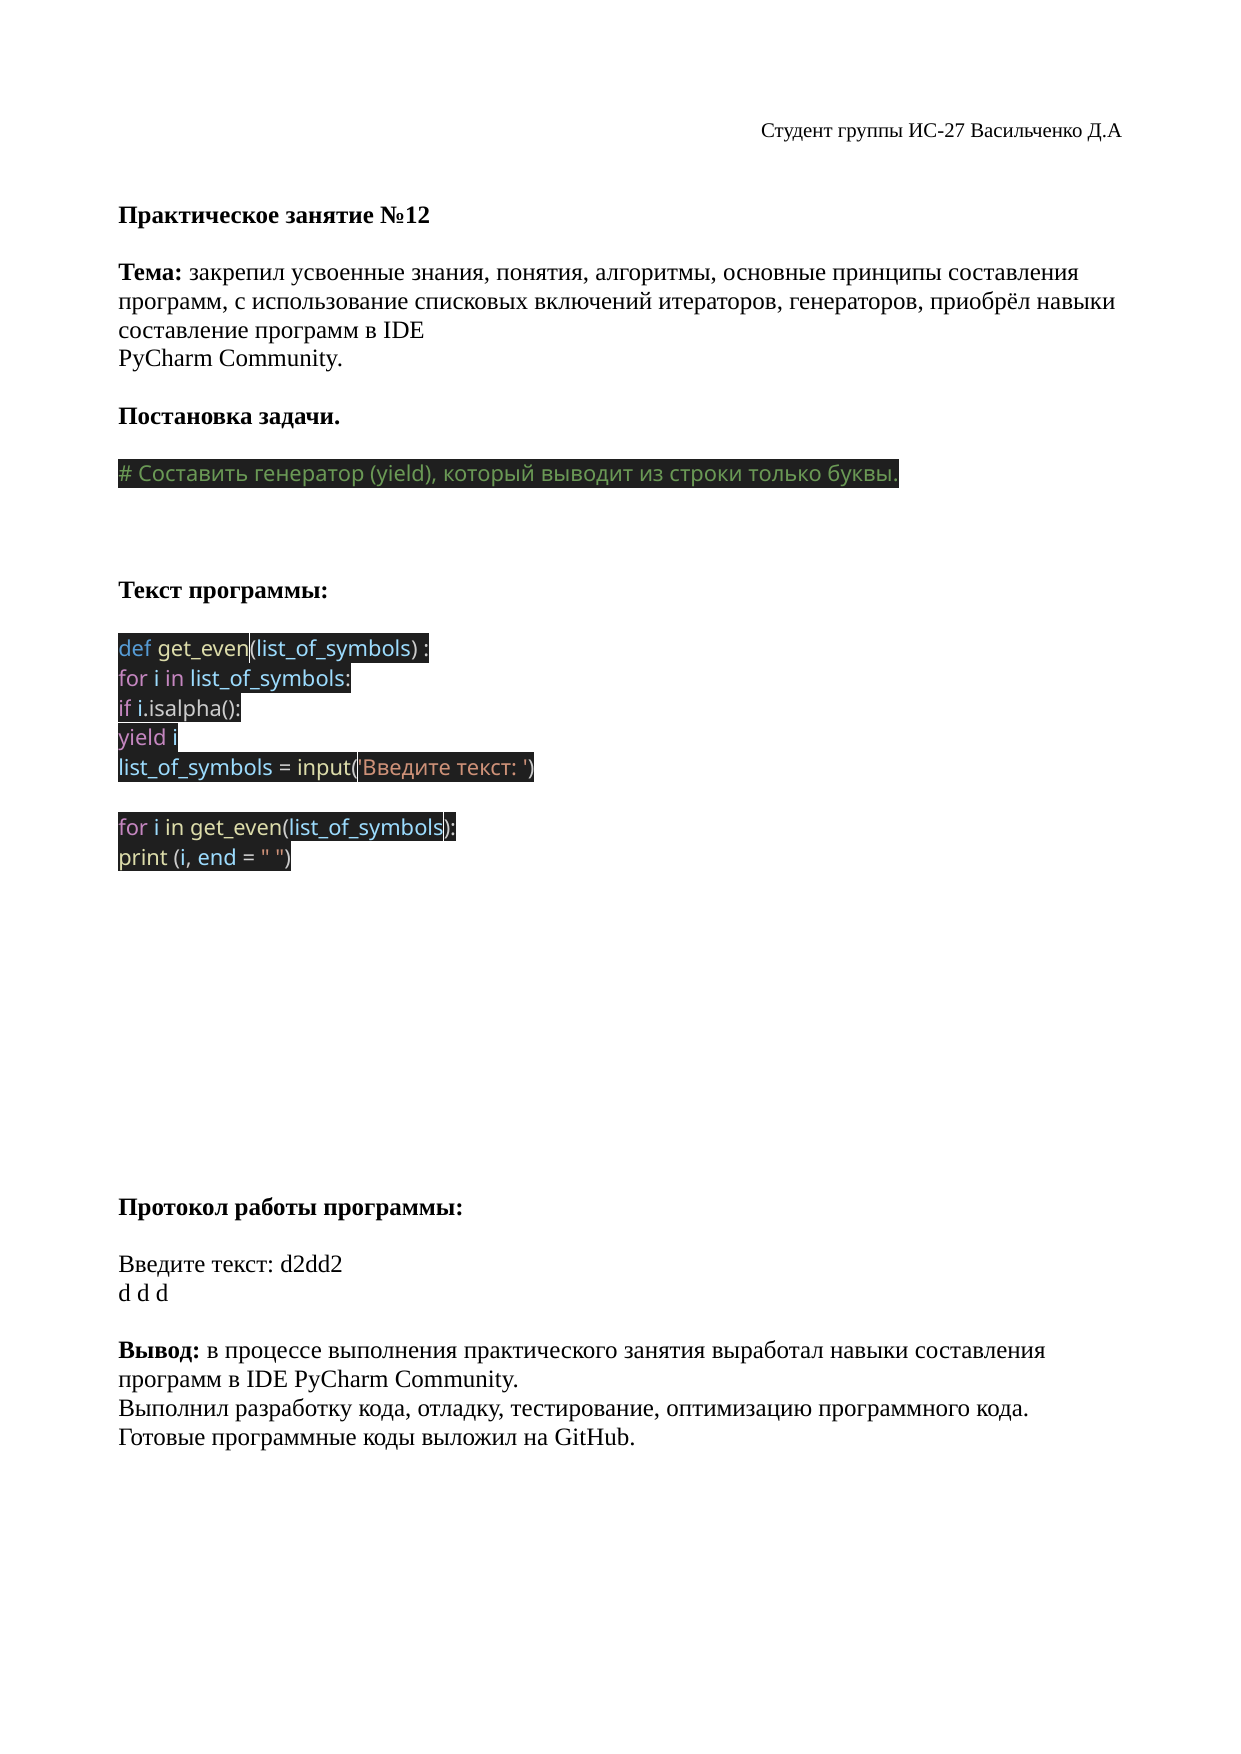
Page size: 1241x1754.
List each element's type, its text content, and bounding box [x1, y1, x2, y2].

text Выполнил разработку кода, отладку, тестирование, оптимизацию программного кода. [118, 1393, 1122, 1422]
text print (i, end = " ") [118, 841, 1122, 871]
text for i in get_even(list_of_symbols): [118, 812, 1122, 841]
text PyCharm Community. [118, 343, 1122, 372]
text Текст программы: [118, 576, 1122, 604]
text Тема: закрепил усвоенные знания, понятия, алгоритмы, основные принципы составления [118, 257, 1122, 286]
text d d d [118, 1278, 1122, 1307]
text Готовые программные коды выложил на GitHub. [118, 1422, 1122, 1450]
text list_of_symbols = input('Введите текст: ') [118, 752, 1122, 782]
text Постановка задачи. [118, 401, 1122, 430]
text Протокол работы программы: [118, 1192, 1122, 1220]
text for i in list_of_symbols: [118, 663, 1122, 693]
text программ в IDE PyCharm Community. [118, 1364, 1122, 1393]
text # Составить генератор (yield), который выводит из строки только буквы. [118, 458, 1122, 488]
text программ, с использование списковых включений итераторов, генераторов, приобрёл навыки составление программ в IDE [118, 286, 1122, 343]
text Студент группы ИС-27 Васильченко Д.А [118, 118, 1122, 142]
text if i.isalpha(): [118, 693, 1122, 722]
text Практическое занятие №12 [118, 200, 1122, 228]
text def get_even(list_of_symbols) : [118, 633, 1122, 663]
text yield i [118, 722, 1122, 752]
text Введите текст: d2dd2 [118, 1249, 1122, 1278]
text Вывод: в процессе выполнения практического занятия выработал навыки составления [118, 1335, 1122, 1364]
